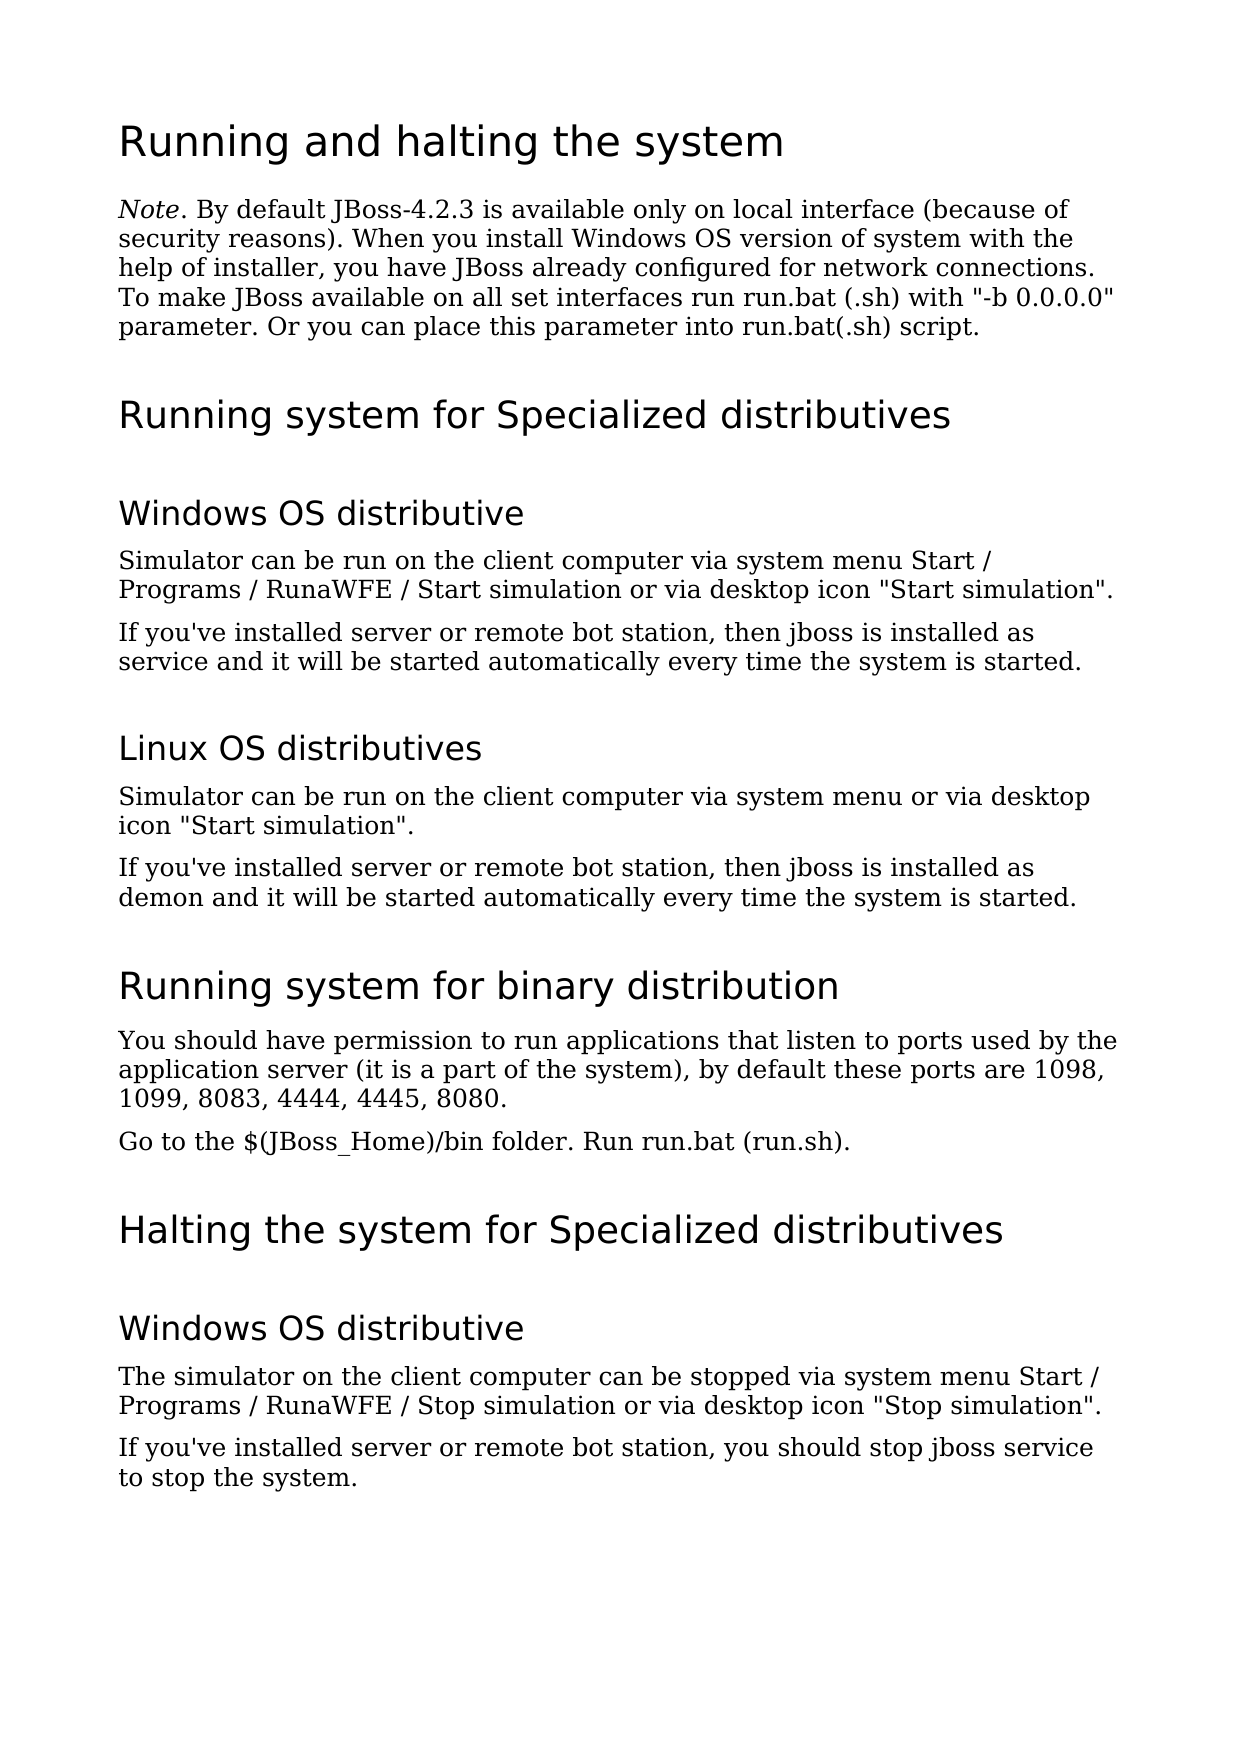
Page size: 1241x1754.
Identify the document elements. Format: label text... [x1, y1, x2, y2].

text If you've installed server or remote bot station, then jboss is installed as service and it will be started automatically every time the system is started. [118, 618, 1122, 677]
text Simulator can be run on the client computer via system menu Start / Programs / RunaWFE / Start simulation or via desktop icon "Start simulation". [118, 547, 1122, 605]
subtitle Running and halting the system [118, 118, 1122, 167]
subtitle Windows OS distributive [118, 494, 1122, 533]
text Go to the $(JBoss_Home)/bin folder. Run run.bat (run.sh). [118, 1127, 1122, 1156]
subtitle Windows OS distributive [118, 1309, 1122, 1348]
text Simulator can be run on the client computer via system menu or via desktop icon "Start simulation". [118, 782, 1122, 840]
subtitle Running system for Specialized distributives [118, 393, 1122, 437]
text If you've installed server or remote bot station, then jboss is installed as demon and it will be started automatically every time the system is started. [118, 853, 1122, 912]
text Note. By default JBoss-4.2.3 is available only on local interface (because of security reasons). When you install Windows OS version of system with the help of installer, you have JBoss already configured for network connections. To make JBoss available on all set interfaces run run.bat (.sh) with "-b 0.0.0.0" parameter. Or you can place this parameter into run.bat(.sh) script. [118, 195, 1122, 341]
subtitle Linux OS distributives [118, 729, 1122, 768]
text You should have permission to run applications that listen to ports used by the application server (it is a part of the system), by default these ports are 1098, 1099, 8083, 4444, 4445, 8080. [118, 1026, 1122, 1113]
text The simulator on the client computer can be stopped via system menu Start / Programs / RunaWFE / Stop simulation or via desktop icon "Stop simulation". [118, 1362, 1122, 1420]
subtitle Halting the system for Specialized distributives [118, 1209, 1122, 1252]
subtitle Running system for binary distribution [118, 964, 1122, 1008]
text If you've installed server or remote bot station, you should stop jboss service to stop the system. [118, 1434, 1122, 1492]
